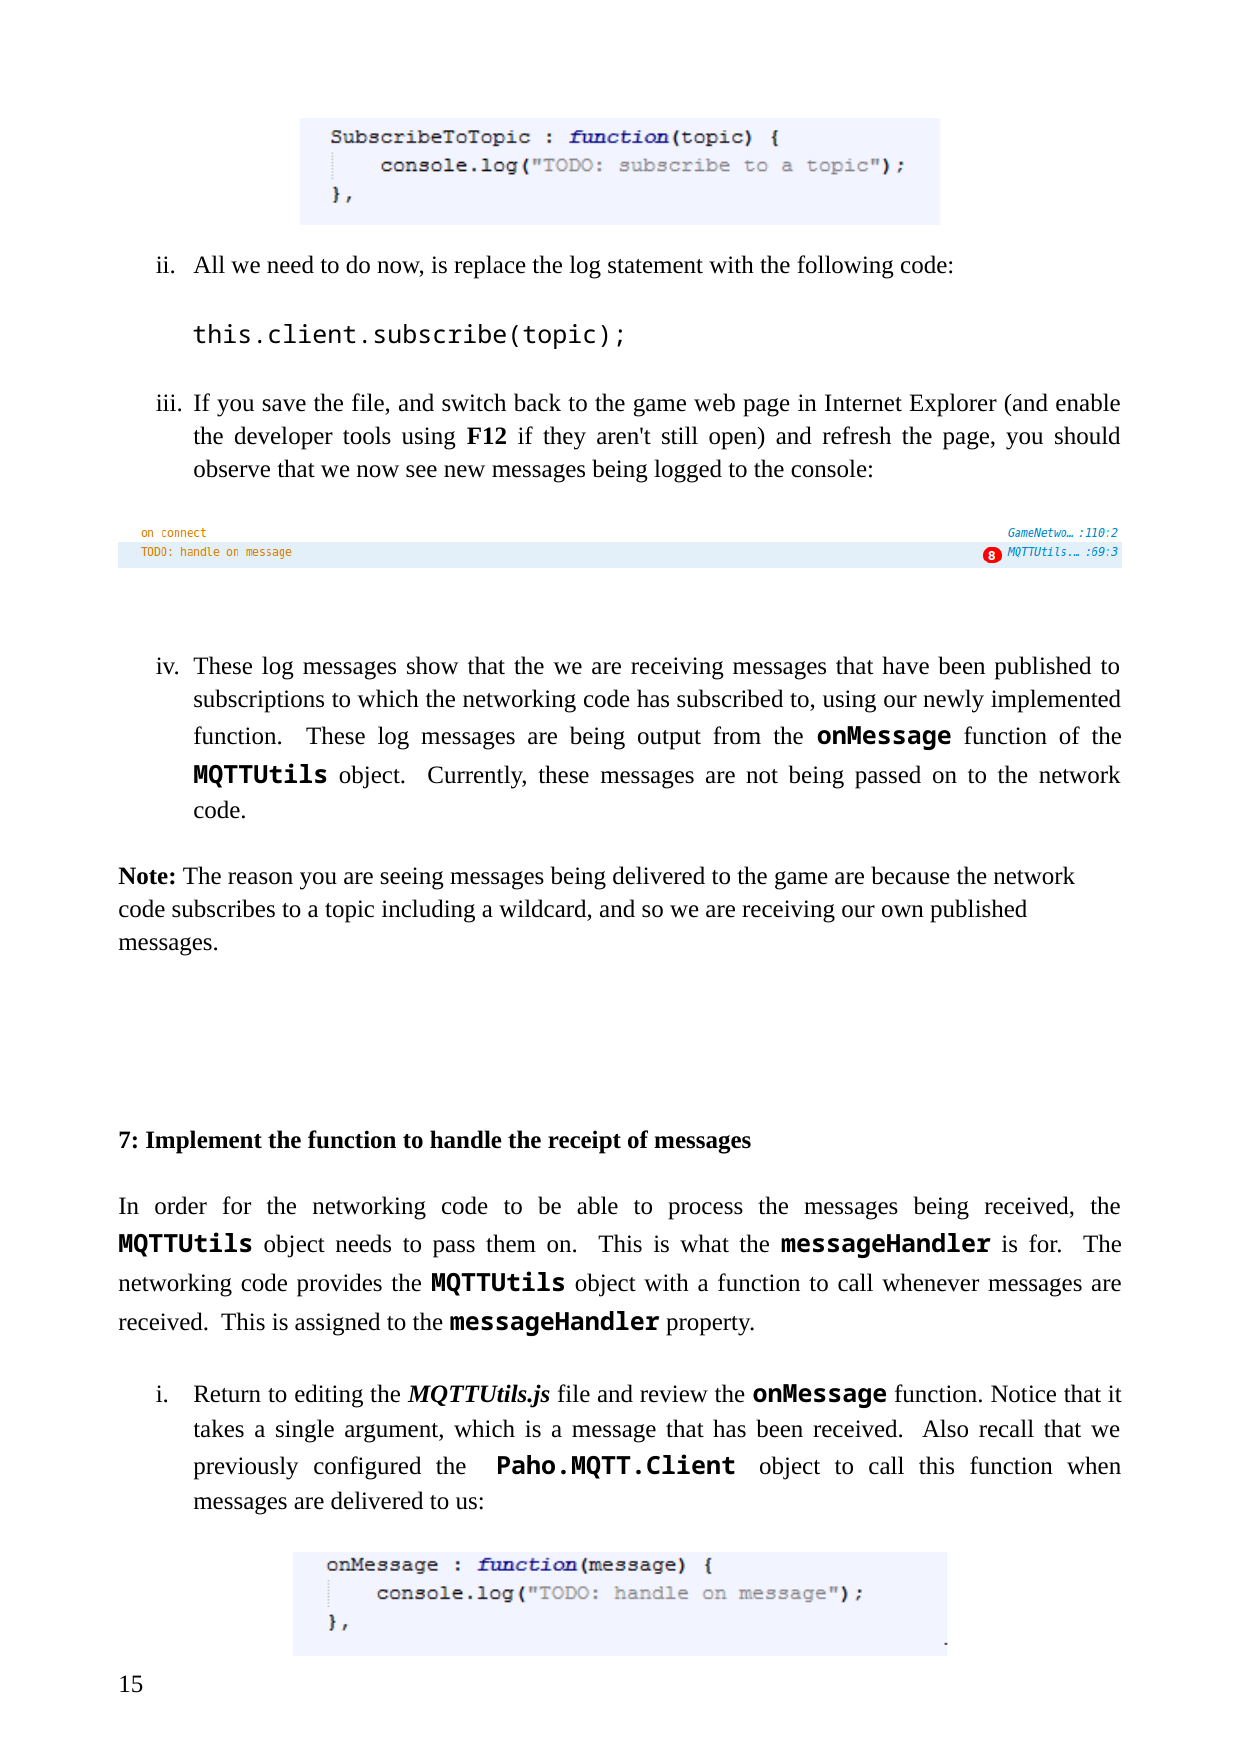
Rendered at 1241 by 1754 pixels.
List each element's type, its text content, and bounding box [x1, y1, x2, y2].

list These log messages show that the we are receiving messages that have been published to subscriptions to which the networking code has subscribed to, using our newly implemented function. These log messages are being output from the onMessage function of the MQTTUtils object. Currently, these messages are not being passed on to the network code. [156, 651, 1122, 824]
list If you save the file, and switch back to the game web page in Internet Explorer (and enable the developer tools using F12 if they aren't still open) and refresh the page, you should observe that we now see new messages being logged to the console: [156, 388, 1122, 483]
list Return to editing the MQTTUtils.js file and review the onMessage function. Notice that it takes a single argument, which is a message that has been received. Also recall that we previously configured the Paho.MQTT.Client object to call this function when messages are delivered to us: [156, 1376, 1122, 1515]
picture [292, 1552, 948, 1656]
text this.client.subscribe(topic); [118, 316, 1122, 350]
text 7: Implement the function to handle the receipt of messages [118, 1125, 1122, 1154]
picture [299, 118, 941, 225]
picture [118, 520, 1122, 581]
text Note: The reason you are seeing messages being delivered to the game are because the network code subscribes to a topic including a wildcard, and so we are receiving our own published messages. [118, 861, 1122, 956]
list All we need to do now, is replace the log statement with the following code: [156, 250, 1122, 279]
text In order for the networking code to be able to process the messages being received, the MQTTUtils object needs to pass them on. This is what the messageHandler is for. The networking code provides the MQTTUtils object with a function to call whenever messages are received. This is assigned to the messageHandler property. [118, 1191, 1122, 1338]
